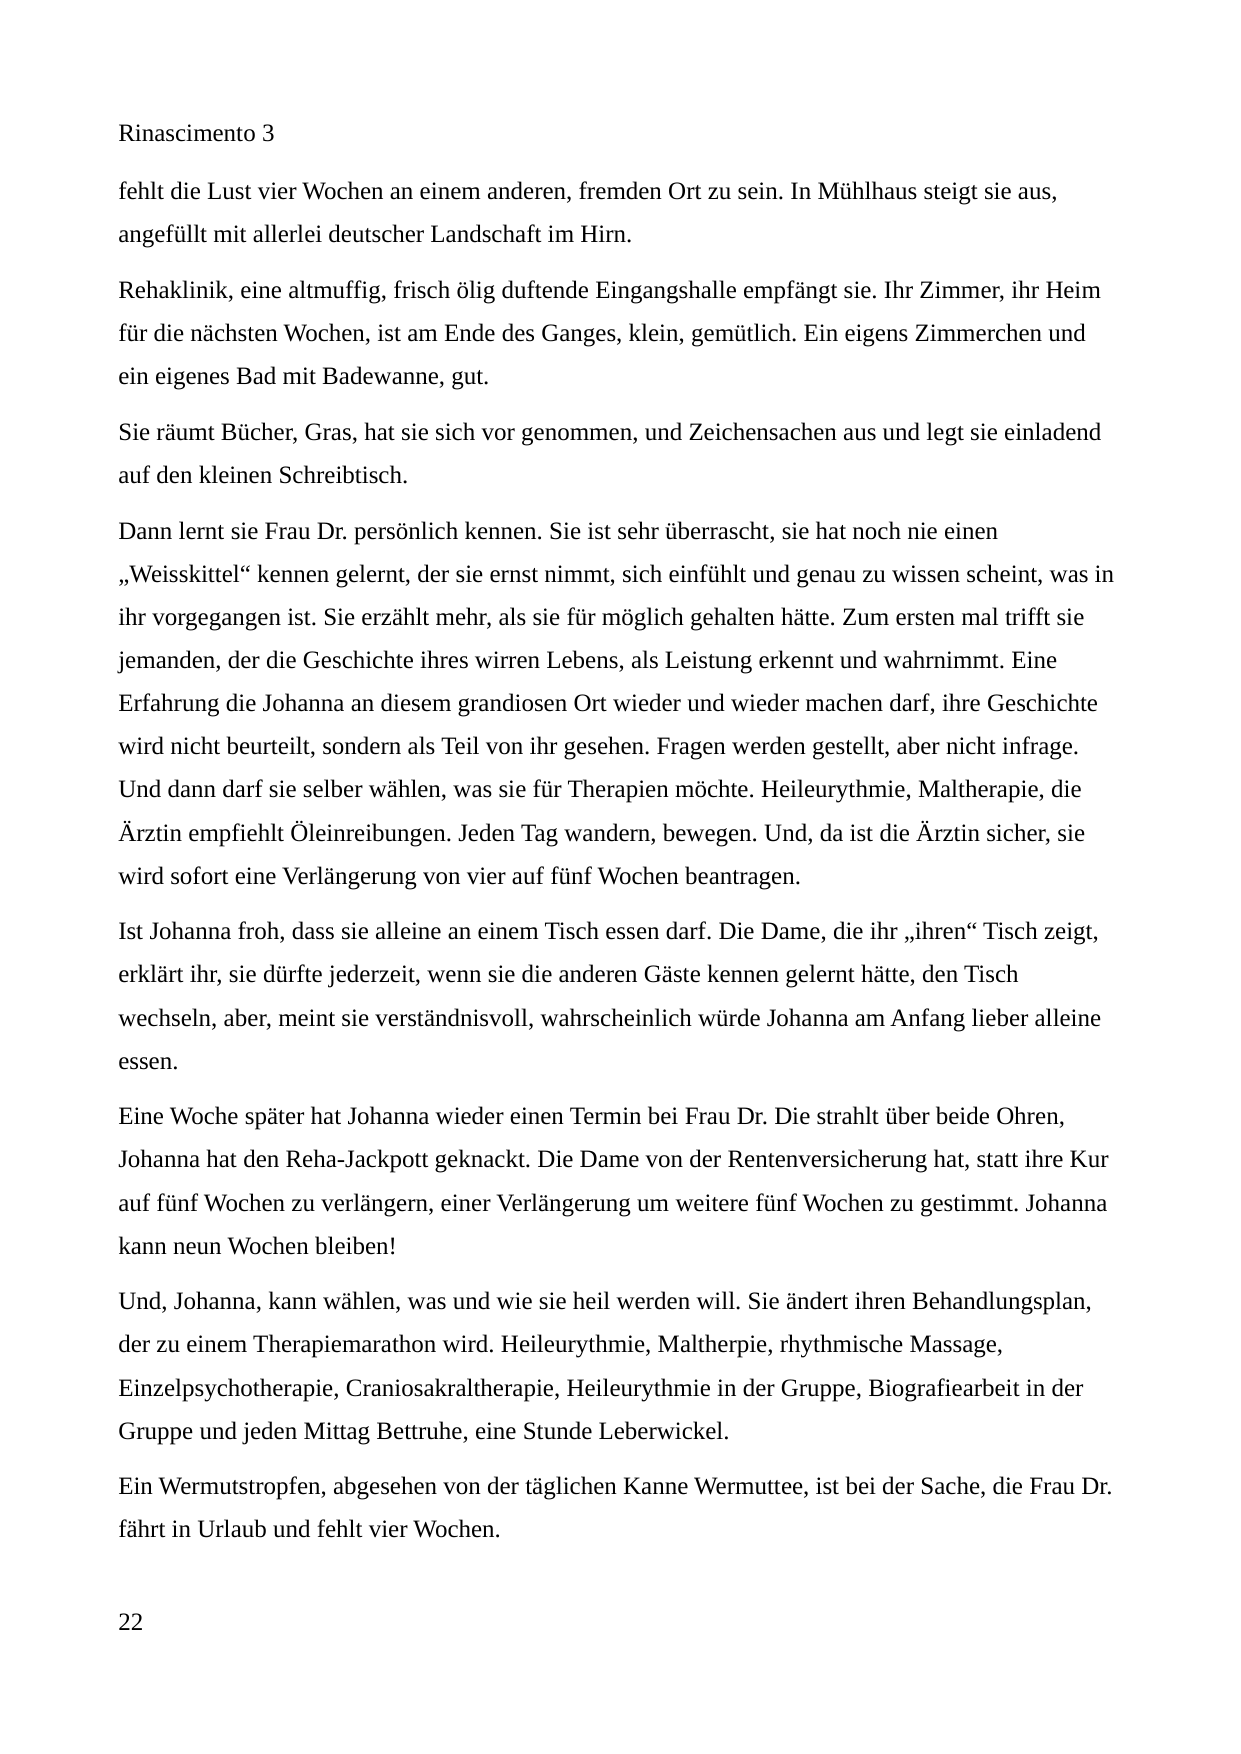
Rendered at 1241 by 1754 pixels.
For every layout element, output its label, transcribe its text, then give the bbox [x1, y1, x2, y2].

text Dann lernt sie Frau Dr. persönlich kennen. Sie ist sehr überrascht, sie hat noch nie einen „Weisskittel“ kennen gelernt, der sie ernst nimmt, sich einfühlt und genau zu wissen scheint, was in ihr vorgegangen ist. Sie erzählt mehr, als sie für möglich gehalten hätte. Zum ersten mal trifft sie jemanden, der die Geschichte ihres wirren Lebens, als Leistung erkennt und wahrnimmt. Eine Erfahrung die Johanna an diesem grandiosen Ort wieder und wieder machen darf, ihre Geschichte wird nicht beurteilt, sondern als Teil von ihr gesehen. Fragen werden gestellt, aber nicht infrage. Und dann darf sie selber wählen, was sie für Therapien möchte. Heileurythmie, Maltherapie, die Ärztin empfiehlt Öleinreibungen. Jeden Tag wandern, bewegen. Und, da ist die Ärztin sicher, sie wird sofort eine Verlängerung von vier auf fünf Wochen beantragen. [118, 516, 1122, 889]
text fehlt die Lust vier Wochen an einem anderen, fremden Ort zu sein. In Mühlhaus steigt sie aus, angefüllt mit allerlei deutscher Landschaft im Hirn. [118, 176, 1122, 248]
text Ist Johanna froh, dass sie alleine an einem Tisch essen darf. Die Dame, die ihr „ihren“ Tisch zeigt, erklärt ihr, sie dürfte jederzeit, wenn sie die anderen Gäste kennen gelernt hätte, den Tisch wechseln, aber, meint sie verständnisvoll, wahrscheinlich würde Johanna am Anfang lieber alleine essen. [118, 916, 1122, 1074]
text Ein Wermutstropfen, abgesehen von der täglichen Kanne Wermuttee, ist bei der Sache, die Frau Dr. fährt in Urlaub und fehlt vier Wochen. [118, 1471, 1122, 1543]
text Sie räumt Bücher, Gras, hat sie sich vor genommen, und Zeichensachen aus und legt sie einladend auf den kleinen Schreibtisch. [118, 417, 1122, 489]
text Und, Johanna, kann wählen, was und wie sie heil werden will. Sie ändert ihren Behandlungsplan, der zu einem Therapiemarathon wird. Heileurythmie, Maltherpie, rhythmische Massage, Einzelpsychotherapie, Craniosakraltherapie, Heileurythmie in der Gruppe, Biografiearbeit in der Gruppe und jeden Mittag Bettruhe, eine Stunde Leberwickel. [118, 1286, 1122, 1444]
text Rehaklinik, eine altmuffig, frisch ölig duftende Eingangshalle empfängt sie. Ihr Zimmer, ihr Heim für die nächsten Wochen, ist am Ende des Ganges, klein, gemütlich. Ein eigens Zimmerchen und ein eigenes Bad mit Badewanne, gut. [118, 275, 1122, 390]
text Eine Woche später hat Johanna wieder einen Termin bei Frau Dr. Die strahlt über beide Ohren, Johanna hat den Reha-Jackpott geknackt. Die Dame von der Rentenversicherung hat, statt ihre Kur auf fünf Wochen zu verlängern, einer Verlängerung um weitere fünf Wochen zu gestimmt. Johanna kann neun Wochen bleiben! [118, 1101, 1122, 1259]
